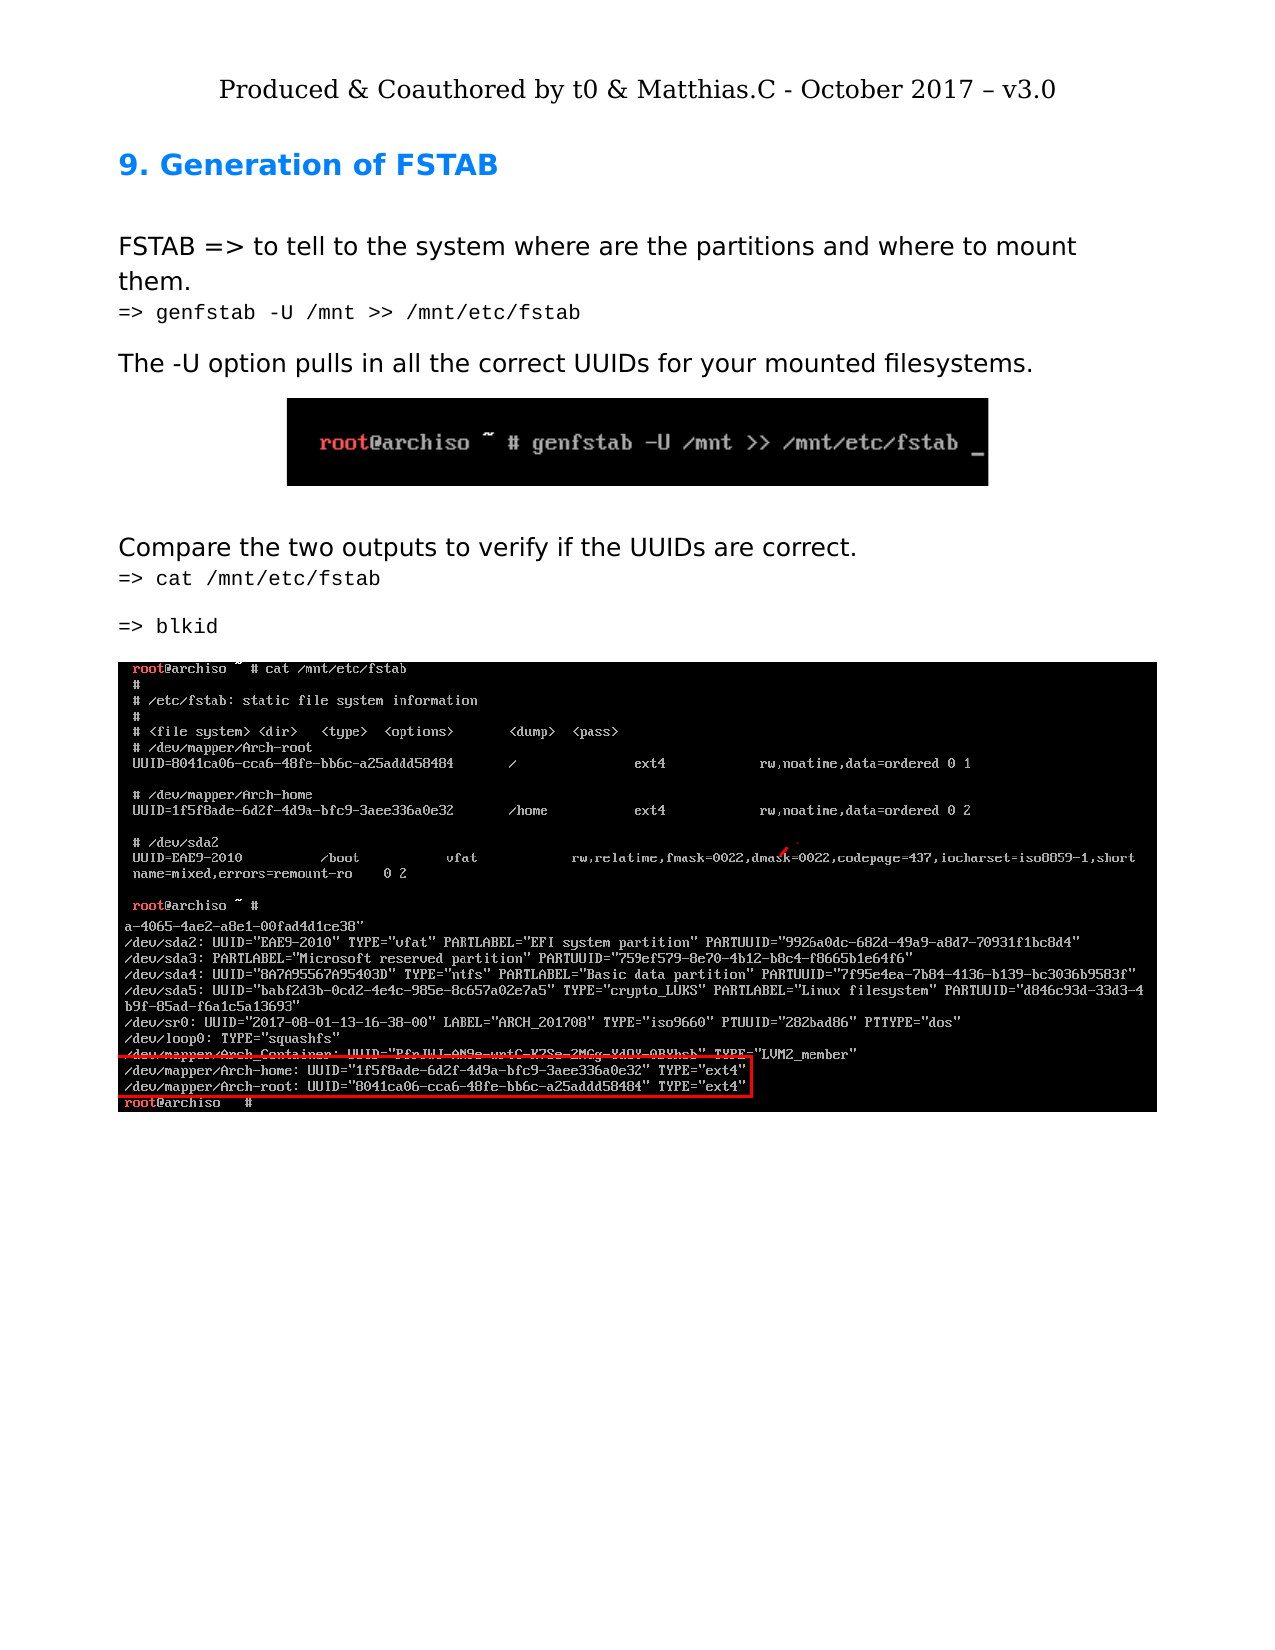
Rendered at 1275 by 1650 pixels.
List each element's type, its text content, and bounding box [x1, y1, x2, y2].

picture [118, 662, 1157, 1112]
text => genfstab -U /mnt >> /mnt/etc/fstab [118, 302, 1157, 325]
subtitle 9. Generation of FSTAB [118, 148, 1157, 182]
text => cat /mnt/etc/fstab [118, 568, 1157, 592]
text FSTAB => to tell to the system where are the partitions and where to mount them. [118, 232, 1157, 296]
text => blkid [118, 616, 1157, 639]
text Compare the two outputs to verify if the UUIDs are correct. [118, 533, 1157, 562]
text The -U option pulls in all the correct UUIDs for your mounted filesystems. [118, 349, 1157, 378]
picture [286, 398, 989, 486]
